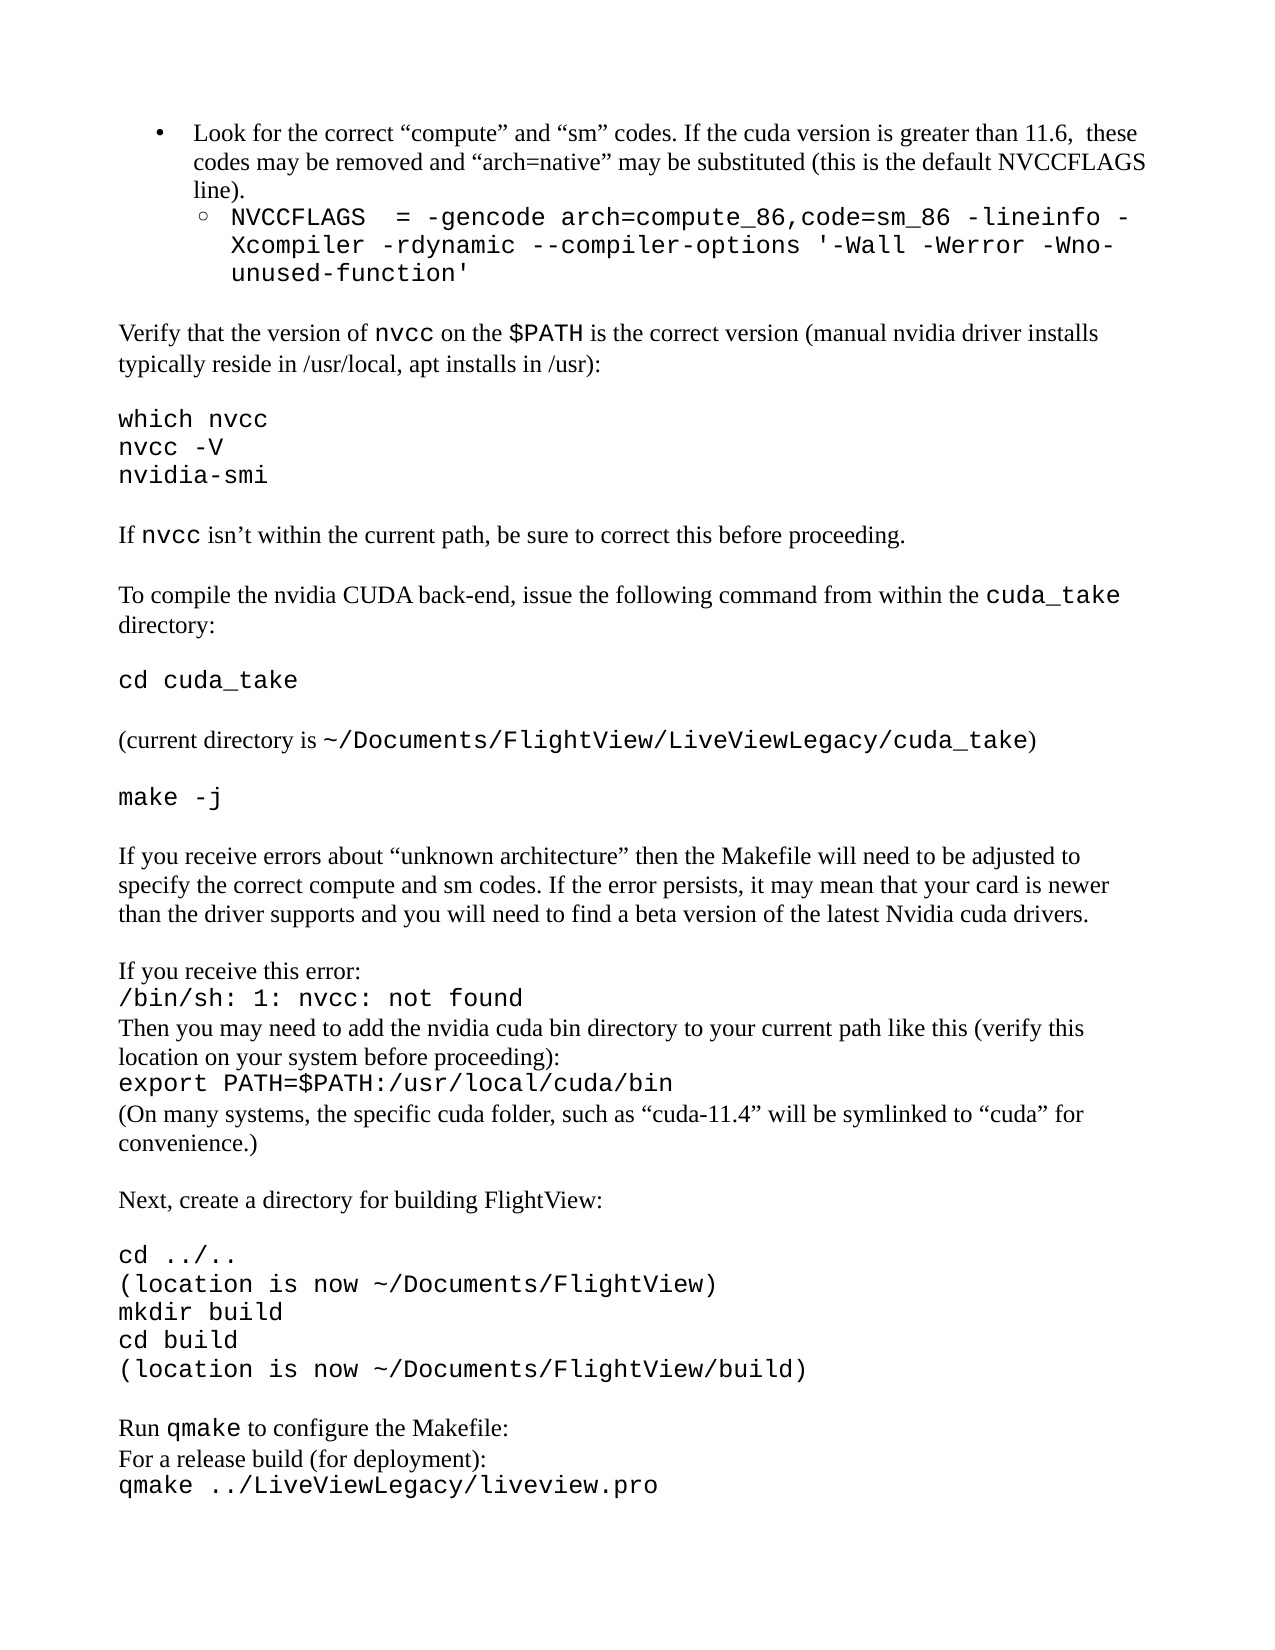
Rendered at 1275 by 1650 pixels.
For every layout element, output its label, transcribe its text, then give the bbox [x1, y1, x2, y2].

list Look for the correct “compute” and “sm” codes. If the cuda version is greater than 11.6, these codes may be removed and “arch=native” may be substituted (this is the default NVCCFLAGS line). [156, 118, 1157, 204]
text (location is now ~/Documents/FlightView) [118, 1271, 1157, 1300]
text Then you may need to add the nvidia cuda bin directory to your current path like this (verify this location on your system before proceeding): [118, 1013, 1157, 1071]
text export PATH=$PATH:/usr/local/cuda/bin [118, 1071, 1157, 1099]
text nvidia-smi [118, 463, 1157, 491]
text /bin/sh: 1: nvcc: not found [118, 985, 1157, 1013]
text cd cuda_take [118, 668, 1157, 696]
text which nvcc [118, 406, 1157, 435]
text cd ../.. [118, 1243, 1157, 1271]
text To compile the nvidia CUDA back-end, issue the following command from within the cuda_take directory: [118, 580, 1157, 639]
text cd build [118, 1328, 1157, 1356]
text Next, create a directory for building FlightView: [118, 1186, 1157, 1214]
text (location is now ~/Documents/FlightView/build) [118, 1356, 1157, 1385]
text mkdir build [118, 1300, 1157, 1328]
text If you receive this error: [118, 956, 1157, 985]
text Run qmake to configure the Makefile: [118, 1413, 1157, 1444]
text For a release build (for deployment): [118, 1444, 1157, 1473]
text qmake ../LiveViewLegacy/liveview.pro [118, 1473, 1157, 1501]
text (current directory is ~/Documents/FlightView/LiveViewLegacy/cuda_take) [118, 725, 1157, 756]
text If nvcc isn’t within the current path, be sure to correct this before proceeding. [118, 520, 1157, 551]
text Verify that the version of nvcc on the $PATH is the correct version (manual nvidia driver installs typically reside in /usr/local, apt installs in /usr): [118, 318, 1157, 378]
text make -j [118, 784, 1157, 813]
text If you receive errors about “unknown architecture” then the Makefile will need to be adjusted to specify the correct compute and sm codes. If the error persists, it may mean that your card is newer than the driver supports and you will need to find a beta version of the latest Nvidia cuda drivers. [118, 841, 1157, 928]
text nvcc -V [118, 435, 1157, 463]
text (On many systems, the specific cuda folder, such as “cuda-11.4” will be symlinked to “cuda” for convenience.) [118, 1099, 1157, 1157]
list NVCCFLAGS = -gencode arch=compute_86,code=sm_86 -lineinfo -Xcompiler -rdynamic --compiler-options '-Wall -Werror -Wno-unused-function' [193, 204, 1157, 289]
